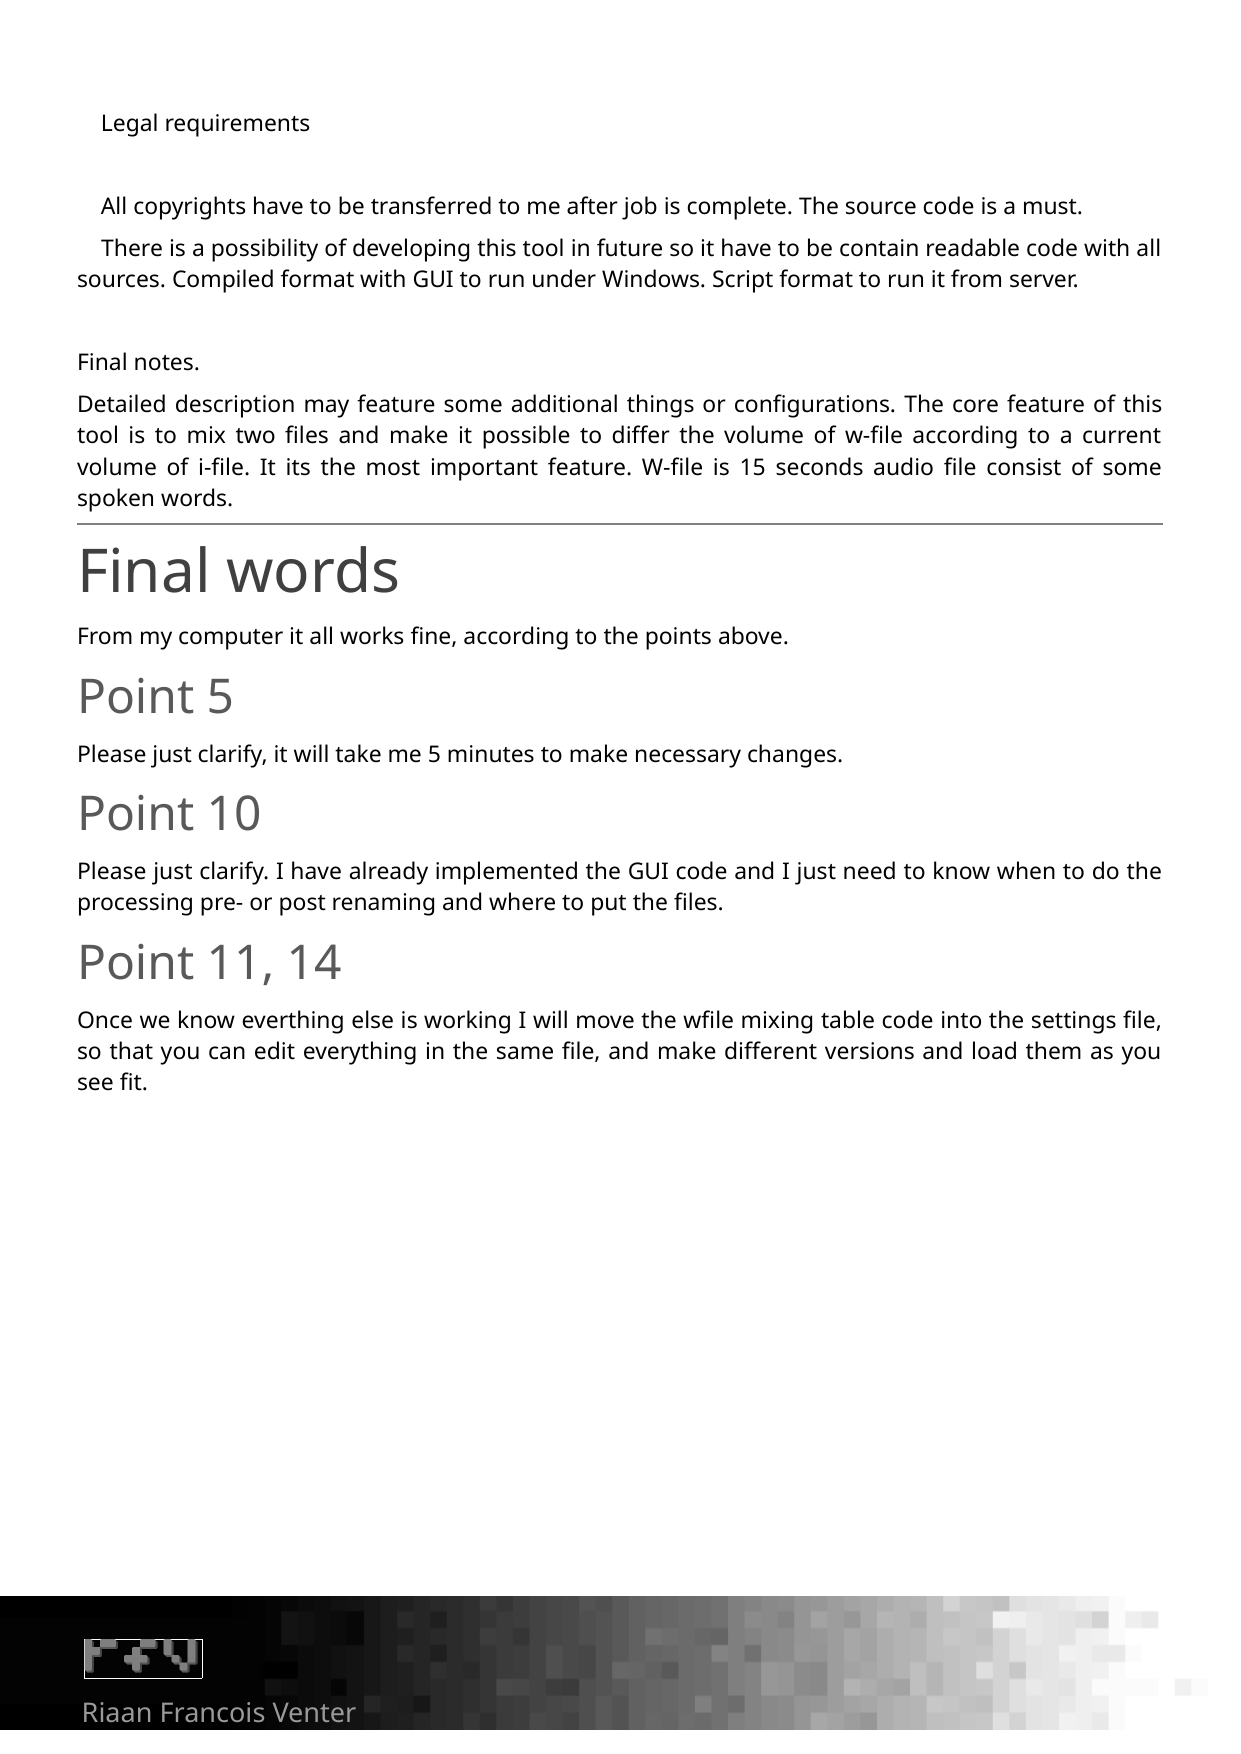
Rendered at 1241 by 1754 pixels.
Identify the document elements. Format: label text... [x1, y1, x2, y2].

text Final notes. [77, 346, 1163, 377]
text There is a possibility of developing this tool in future so it have to be contain readable code with all sources. Compiled format with GUI to run under Windows. Script format to run it from server. [77, 232, 1163, 294]
text Please just clarify, it will take me 5 minutes to make necessary changes. [77, 738, 1163, 769]
text Detailed description may feature some additional things or configurations. The core feature of this tool is to mix two files and make it possible to differ the volume of w-file according to a current volume of i-file. It its the most important feature. W-file is 15 seconds audio file consist of some spoken words. [77, 388, 1163, 513]
text Once we know everthing else is working I will move the wfile mixing table code into the settings file, so that you can edit everything in the same file, and make different versions and load them as you see fit. [77, 1004, 1163, 1097]
subtitle Point 10 [77, 779, 1163, 844]
text All copyrights have to be transferred to me after job is complete. The source code is a must. [77, 190, 1163, 221]
text Legal requirements [77, 107, 1163, 138]
text From my computer it all works fine, according to the points above. [77, 620, 1163, 651]
subtitle Point 5 [77, 662, 1163, 727]
subtitle Final words [77, 525, 1163, 610]
picture [0, 1596, 1241, 1730]
text Please just clarify. I have already implemented the GUI code and I just need to know when to do the processing pre- or post renaming and where to put the files. [77, 855, 1163, 917]
subtitle Point 11, 14 [77, 928, 1163, 993]
